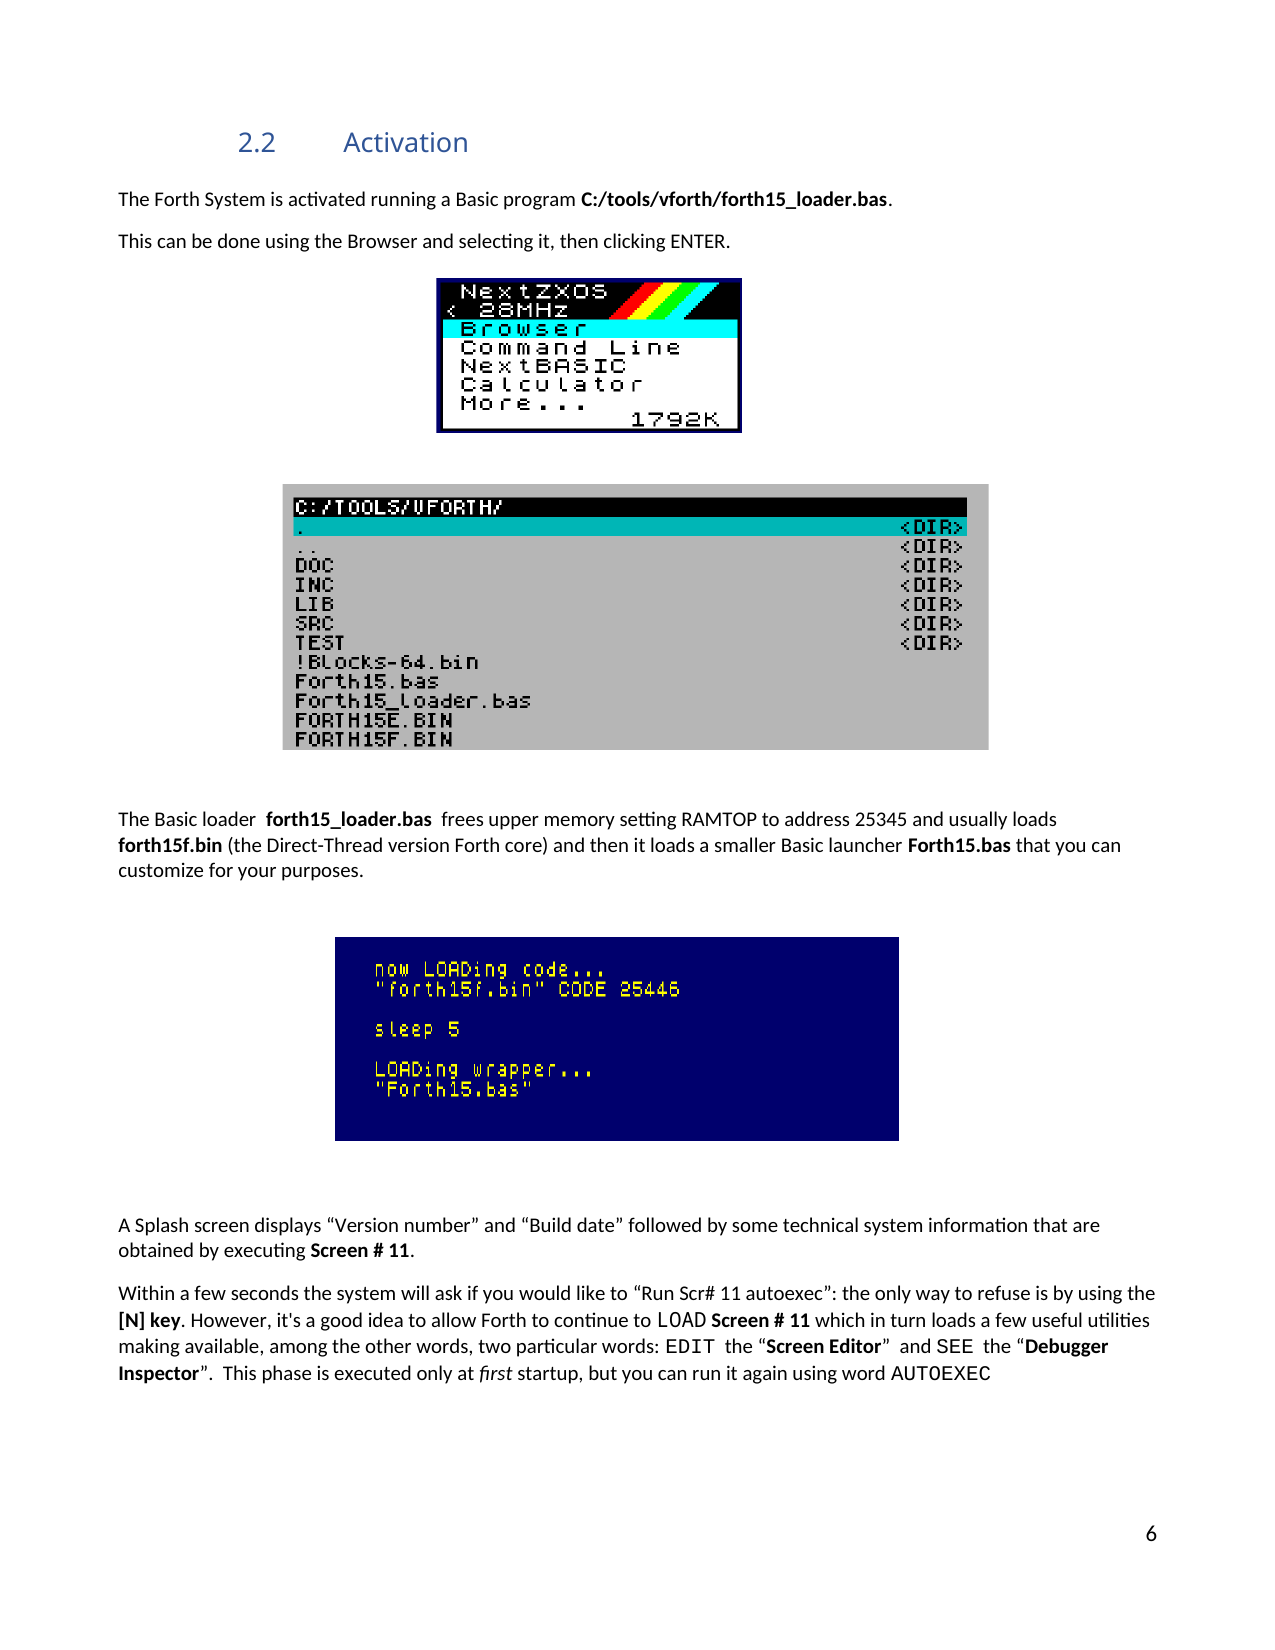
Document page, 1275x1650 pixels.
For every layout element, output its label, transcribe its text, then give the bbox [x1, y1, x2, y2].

picture [335, 937, 899, 1141]
text The Basic loader forth15_loader.bas frees upper memory setting RAMTOP to address 25345 and usually loads forth15f.bin (the Direct-Thread version Forth core) and then it loads a smaller Basic launcher Forth15.bas that you can customize for your purposes. [118, 807, 1157, 883]
picture [436, 278, 742, 433]
text A Splash screen displays “Version number” and “Build date” followed by some technical system information that are obtained by executing Screen # 11. [118, 1212, 1157, 1263]
text The Forth System is activated running a Basic program C:/tools/vforth/forth15_loader.bas. [118, 161, 1157, 212]
text Within a few seconds the system will ask if you would like to “Run Scr# 11 autoexec”: the only way to refuse is by using the [N] key. However, it's a good idea to allow Forth to continue to LOAD Screen # 11 which in turn loads a few useful utilities making available, among the other words, two particular words: EDIT the “Screen Editor” and SEE the “Debugger Inspector”. This phase is executed only at first startup, but you can run it again using word AUTOEXEC [118, 1280, 1157, 1387]
subtitle Activation [231, 124, 1157, 161]
text This can be done using the Browser and selecting it, then clicking ENTER. [118, 228, 1157, 254]
picture [282, 484, 989, 750]
